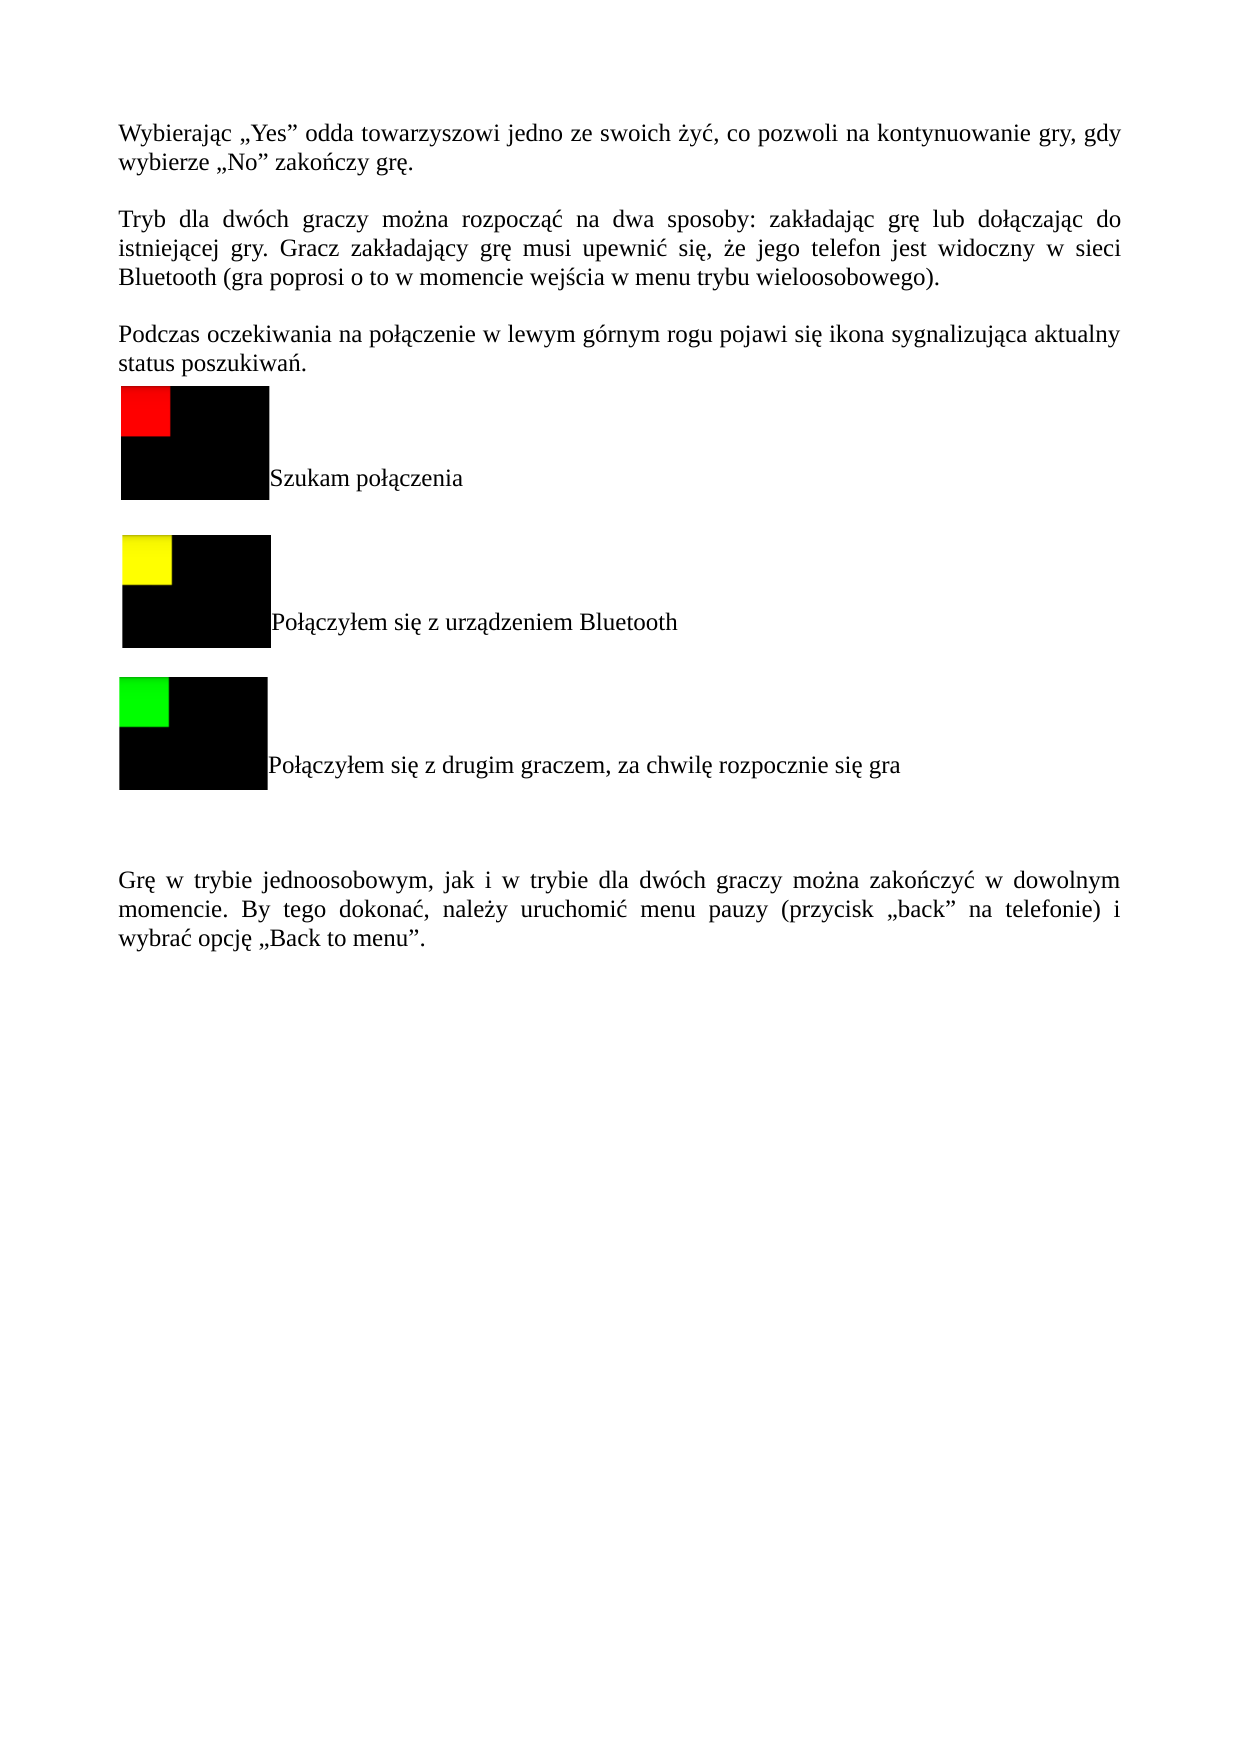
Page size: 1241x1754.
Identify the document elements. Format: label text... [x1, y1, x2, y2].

text Wybierając „Yes” odda towarzyszowi jedno ze swoich żyć, co pozwoli na kontynuowanie gry, gdy wybierze „No” zakończy grę. [118, 118, 1122, 176]
text Podczas oczekiwania na połączenie w lewym górnym rogu pojawi się ikona sygnalizująca aktualny status poszukiwań. [118, 319, 1122, 377]
text Szukam połączenia [270, 463, 1122, 492]
text Połączyłem się z drugim graczem, za chwilę rozpocznie się gra [268, 751, 1122, 779]
text Tryb dla dwóch graczy można rozpocząć na dwa sposoby: zakładając grę lub dołączając do istniejącej gry. Gracz zakładający grę musi upewnić się, że jego telefon jest widoczny w sieci Bluetooth (gra poprosi o to w momencie wejścia w menu trybu wieloosobowego). [118, 204, 1122, 291]
picture [121, 386, 270, 500]
picture [119, 677, 268, 790]
picture [122, 535, 271, 648]
text Połączyłem się z urządzeniem Bluetooth [271, 607, 1122, 636]
text Grę w trybie jednoosobowym, jak i w trybie dla dwóch graczy można zakończyć w dowolnym momencie. By tego dokonać, należy uruchomić menu pauzy (przycisk „back” na telefonie) i wybrać opcję „Back to menu”. [118, 866, 1122, 952]
